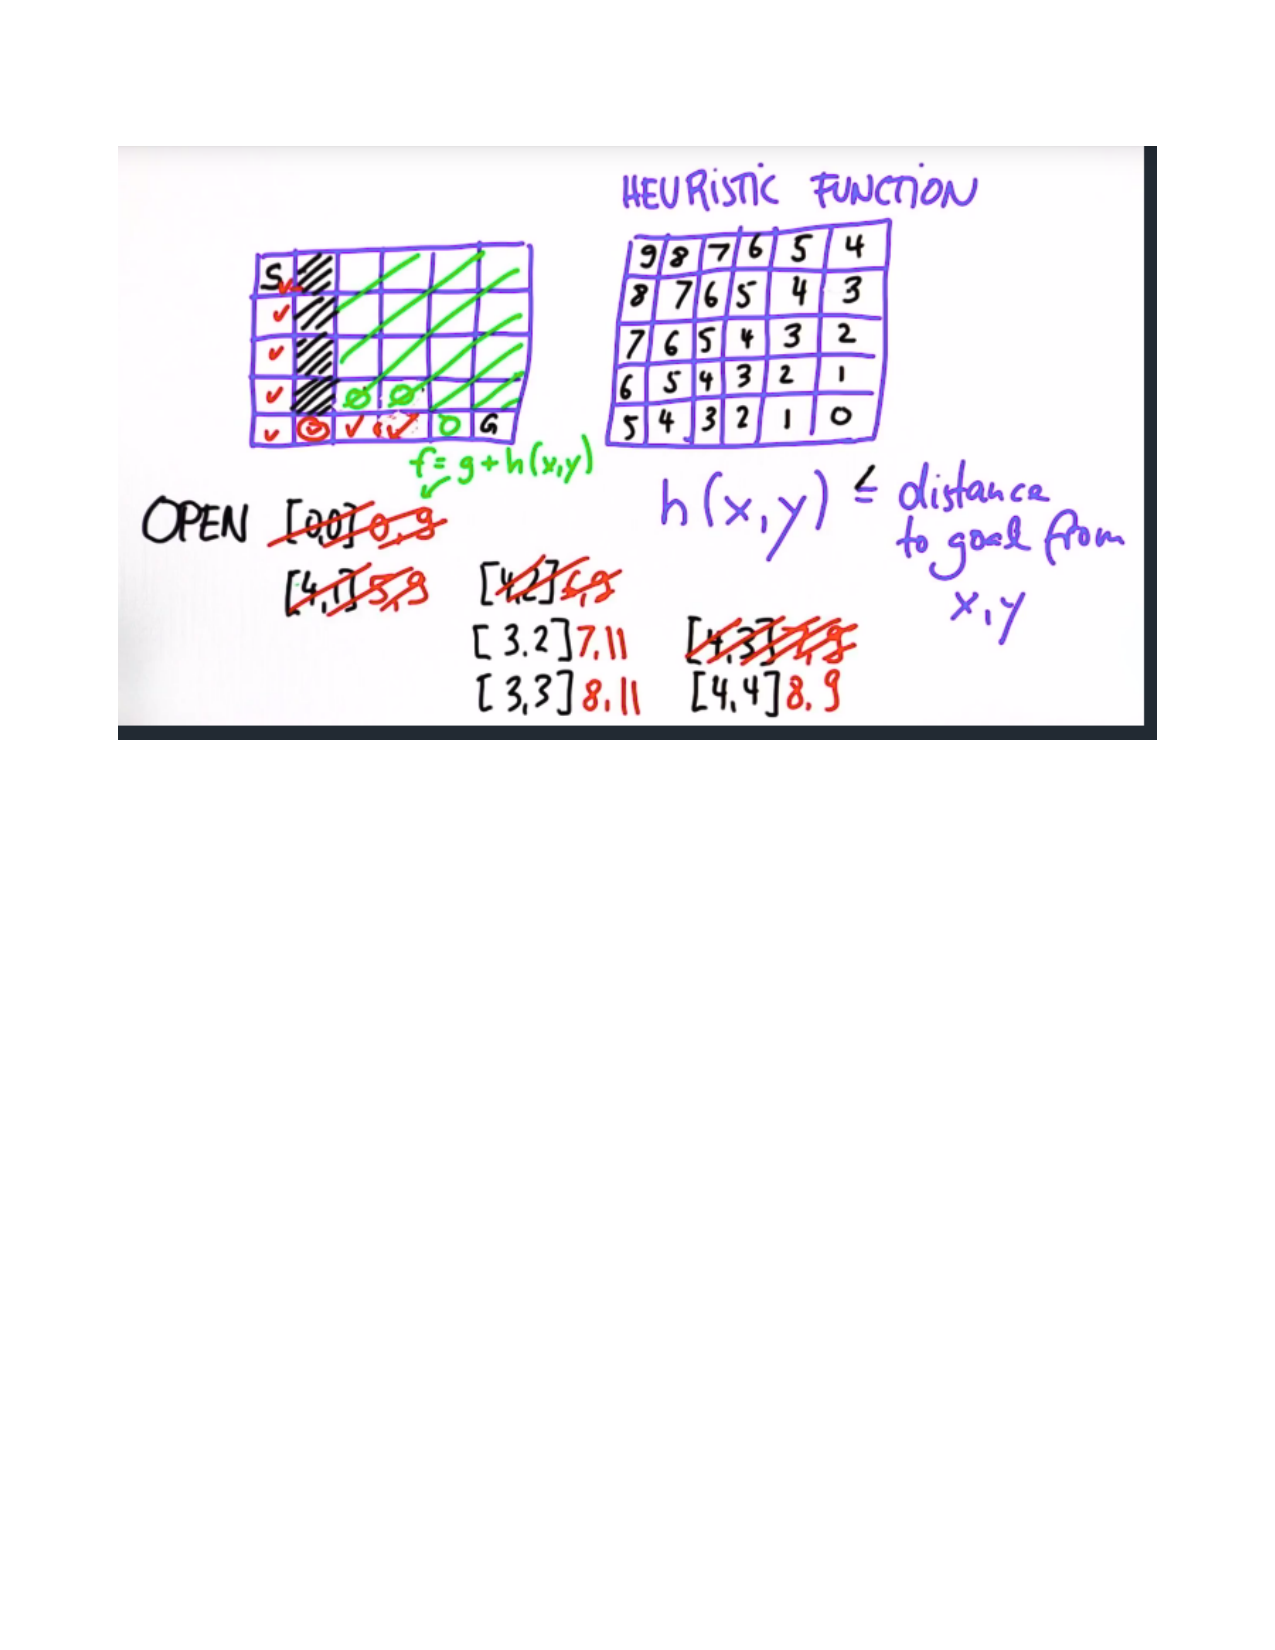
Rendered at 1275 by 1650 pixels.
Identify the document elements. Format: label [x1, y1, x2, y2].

picture [118, 146, 1157, 740]
